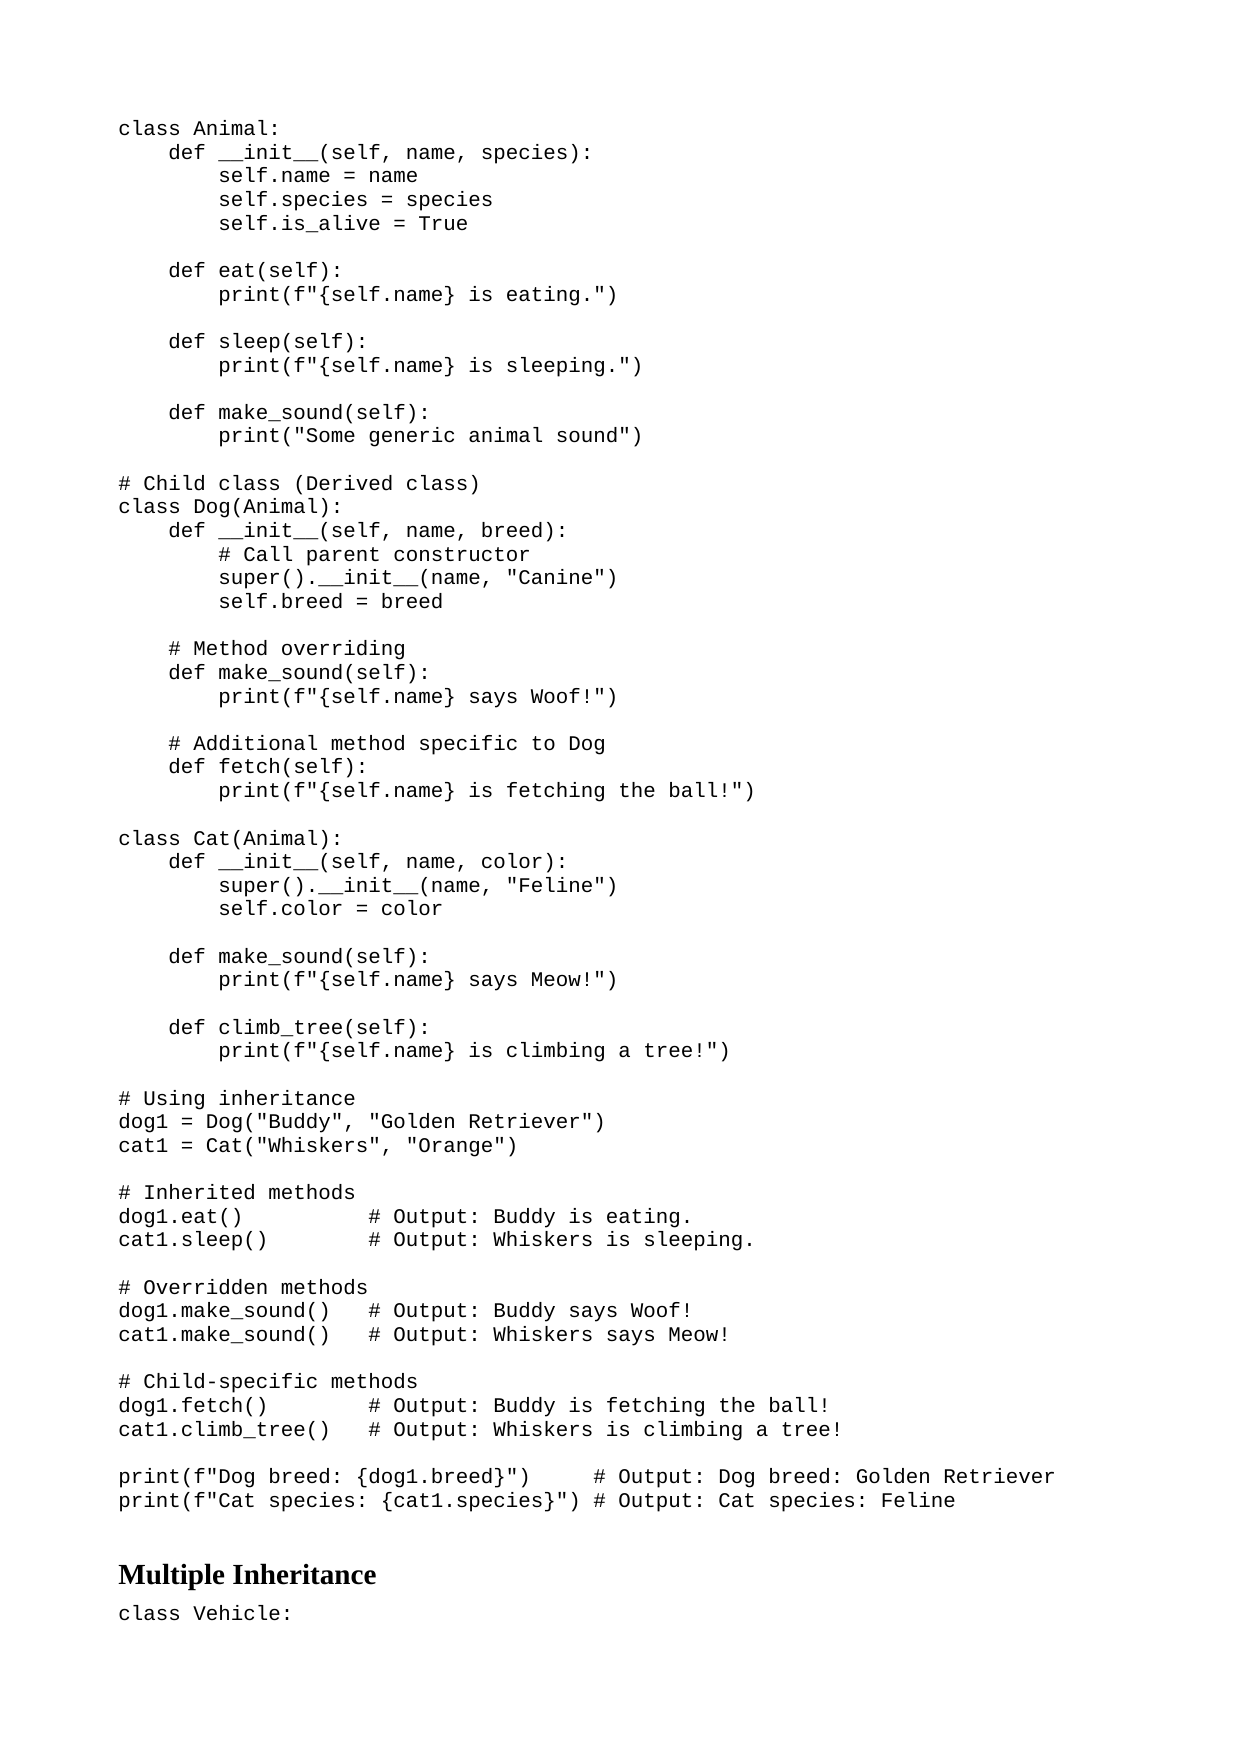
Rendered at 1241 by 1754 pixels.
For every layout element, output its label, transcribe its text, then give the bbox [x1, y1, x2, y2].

text print(f"Dog breed: {dog1.breed}") # Output: Dog breed: Golden Retriever [118, 1466, 1122, 1489]
text dog1.fetch() # Output: Buddy is fetching the ball! [118, 1395, 1122, 1419]
text self.species = species [118, 189, 1122, 213]
text print(f"{self.name} is climbing a tree!") [118, 1040, 1122, 1064]
text # Overridden methods [118, 1277, 1122, 1300]
text print(f"{self.name} says Woof!") [118, 686, 1122, 709]
text print(f"Cat species: {cat1.species}") # Output: Cat species: Feline [118, 1489, 1122, 1513]
text def make_sound(self): [118, 946, 1122, 969]
text cat1.make_sound() # Output: Whiskers says Meow! [118, 1324, 1122, 1348]
text # Additional method specific to Dog [118, 733, 1122, 757]
text dog1 = Dog("Buddy", "Golden Retriever") [118, 1111, 1122, 1135]
text # Child class (Derived class) [118, 473, 1122, 496]
text def __init__(self, name, species): [118, 142, 1122, 165]
text # Child-specific methods [118, 1371, 1122, 1395]
text class Cat(Animal): [118, 827, 1122, 851]
text print("Some generic animal sound") [118, 426, 1122, 449]
text cat1.climb_tree() # Output: Whiskers is climbing a tree! [118, 1419, 1122, 1442]
text self.breed = breed [118, 591, 1122, 615]
text # Call parent constructor [118, 544, 1122, 567]
text print(f"{self.name} is sleeping.") [118, 354, 1122, 378]
text # Using inheritance [118, 1088, 1122, 1111]
text super().__init__(name, "Feline") [118, 875, 1122, 898]
text def __init__(self, name, breed): [118, 520, 1122, 544]
text def make_sound(self): [118, 662, 1122, 686]
text dog1.eat() # Output: Buddy is eating. [118, 1206, 1122, 1229]
text def climb_tree(self): [118, 1017, 1122, 1040]
text cat1 = Cat("Whiskers", "Orange") [118, 1135, 1122, 1158]
text self.is_alive = True [118, 213, 1122, 236]
text dog1.make_sound() # Output: Buddy says Woof! [118, 1300, 1122, 1324]
text self.name = name [118, 165, 1122, 189]
text def __init__(self, name, color): [118, 851, 1122, 875]
subtitle Multiple Inheritance [118, 1557, 1122, 1591]
text class Animal: [118, 118, 1122, 142]
text super().__init__(name, "Canine") [118, 567, 1122, 591]
text print(f"{self.name} is eating.") [118, 284, 1122, 307]
text class Vehicle: [118, 1603, 1122, 1627]
text def eat(self): [118, 260, 1122, 284]
text class Dog(Animal): [118, 496, 1122, 520]
text print(f"{self.name} is fetching the ball!") [118, 780, 1122, 804]
text self.color = color [118, 898, 1122, 922]
text def sleep(self): [118, 331, 1122, 354]
text # Method overriding [118, 638, 1122, 662]
text # Inherited methods [118, 1182, 1122, 1206]
text cat1.sleep() # Output: Whiskers is sleeping. [118, 1229, 1122, 1253]
text print(f"{self.name} says Meow!") [118, 969, 1122, 993]
text def make_sound(self): [118, 402, 1122, 426]
text def fetch(self): [118, 757, 1122, 780]
